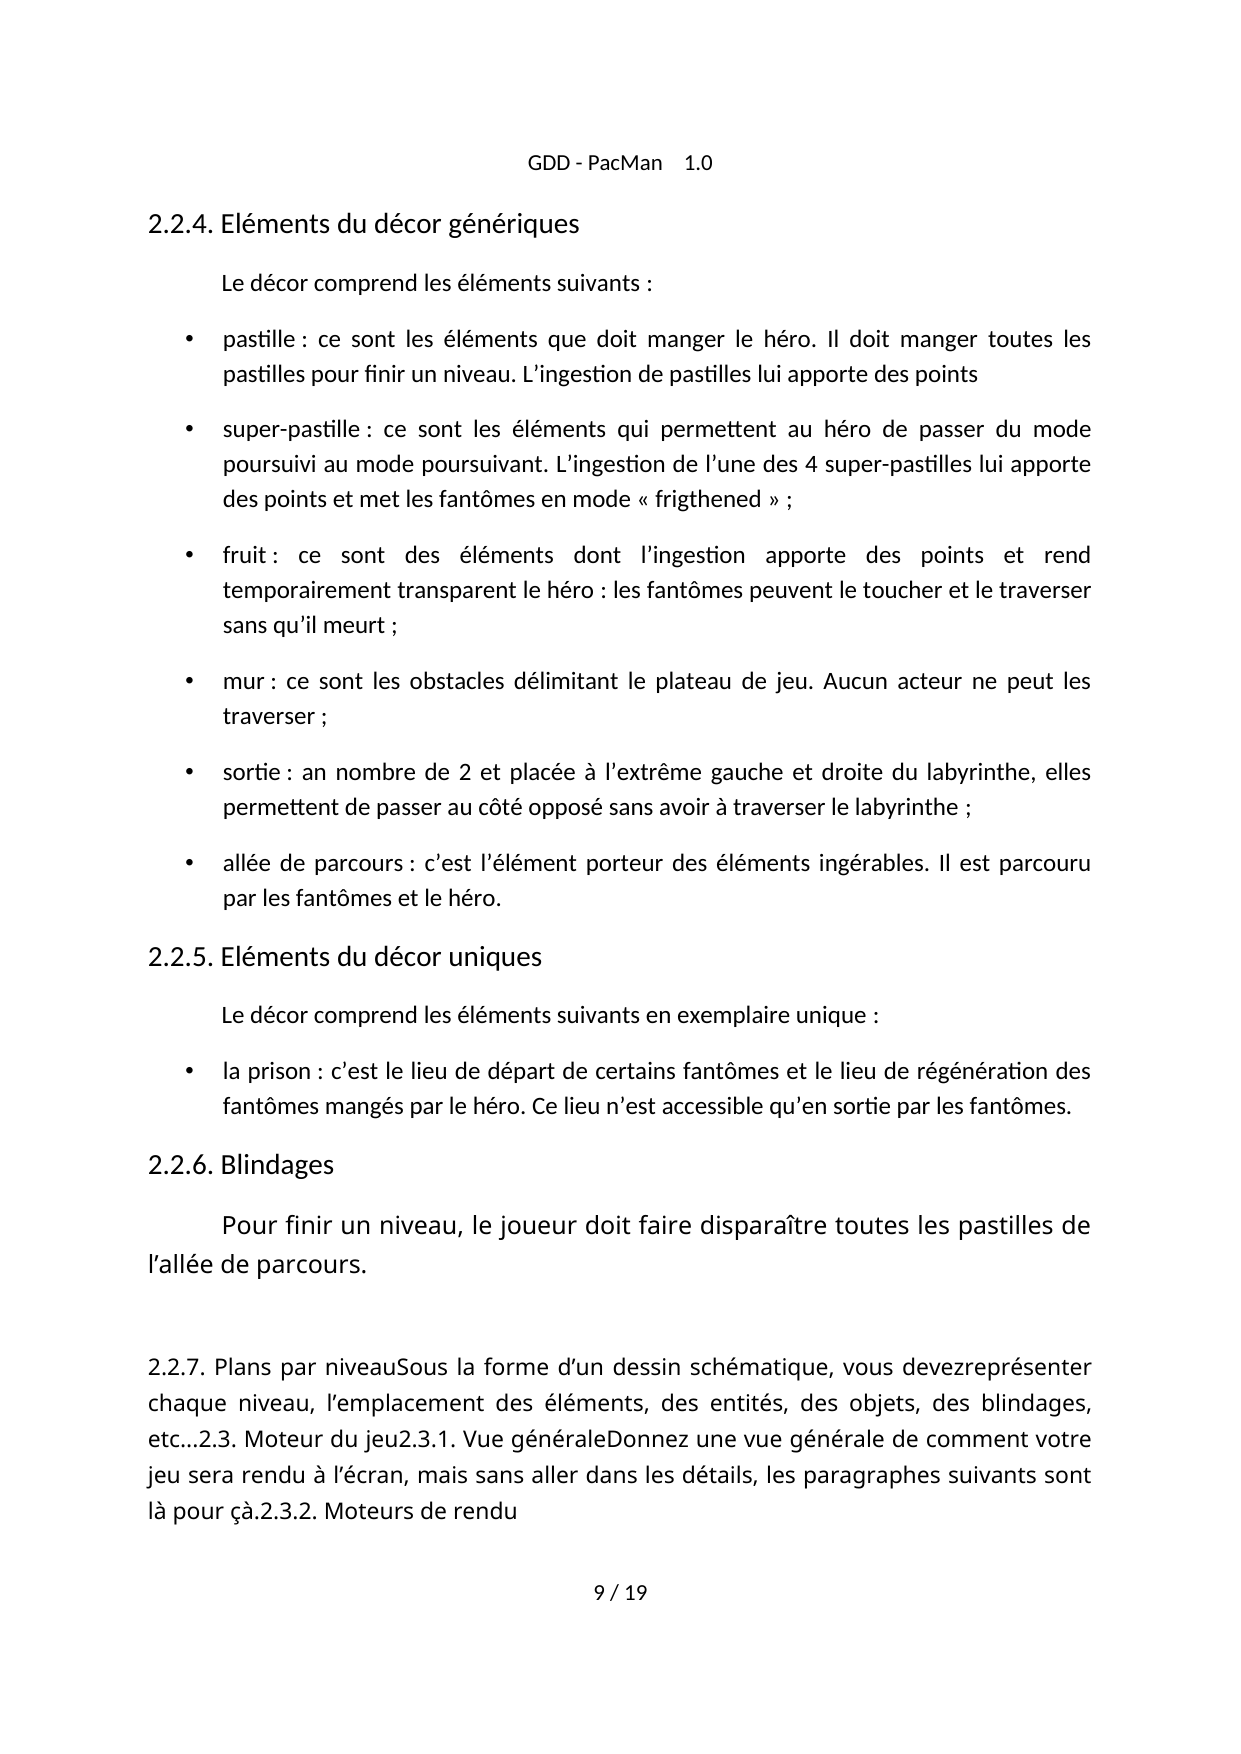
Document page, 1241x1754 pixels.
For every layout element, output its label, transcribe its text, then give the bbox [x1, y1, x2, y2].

text Le décor comprend les éléments suivants : [148, 267, 1093, 297]
text Pour finir un niveau, le joueur doit faire disparaître toutes les pastilles de l’allée de parcours. [148, 1208, 1093, 1281]
text 2.2.7. Plans par niveauSous la forme d’un dessin schématique, vous devezreprésenter chaque niveau, l’emplacement des éléments, des entités, des objets, des blindages, etc...2.3. Moteur du jeu2.3.1. Vue généraleDonnez une vue générale de comment votre jeu sera rendu à l’écran, mais sans aller dans les détails, les paragraphes suivants sont là pour çà.2.3.2. Moteurs de rendu [148, 1351, 1093, 1526]
list mur : ce sont les obstacles délimitant le plateau de jeu. Aucun acteur ne peut les traverser ; [185, 665, 1093, 731]
text 2.2.5. Eléments du décor uniques [148, 938, 1093, 973]
text 2.2.6. Blindages [148, 1146, 1093, 1182]
list fruit : ce sont des éléments dont l’ingestion apporte des points et rend temporairement transparent le héro : les fantômes peuvent le toucher et le traverser sans qu’il meurt ; [185, 539, 1093, 640]
list pastille : ce sont les éléments que doit manger le héro. Il doit manger toutes les pastilles pour finir un niveau. L’ingestion de pastilles lui apporte des points [185, 323, 1093, 388]
list sortie : an nombre de 2 et placée à l’extrême gauche et droite du labyrinthe, elles permettent de passer au côté opposé sans avoir à traverser le labyrinthe ; [185, 756, 1093, 822]
text Le décor comprend les éléments suivants en exemplaire unique : [148, 999, 1093, 1030]
text 2.2.4. Eléments du décor génériques [148, 205, 1093, 241]
list super-pastille : ce sont les éléments qui permettent au héro de passer du mode poursuivi au mode poursuivant. L’ingestion de l’une des 4 super-pastilles lui apporte des points et met les fantômes en mode « frigthened » ; [185, 413, 1093, 514]
list la prison : c’est le lieu de départ de certains fantômes et le lieu de régénération des fantômes mangés par le héro. Ce lieu n’est accessible qu’en sortie par les fantômes. [185, 1055, 1093, 1121]
list allée de parcours : c’est l’élément porteur des éléments ingérables. Il est parcouru par les fantômes et le héro. [185, 847, 1093, 912]
